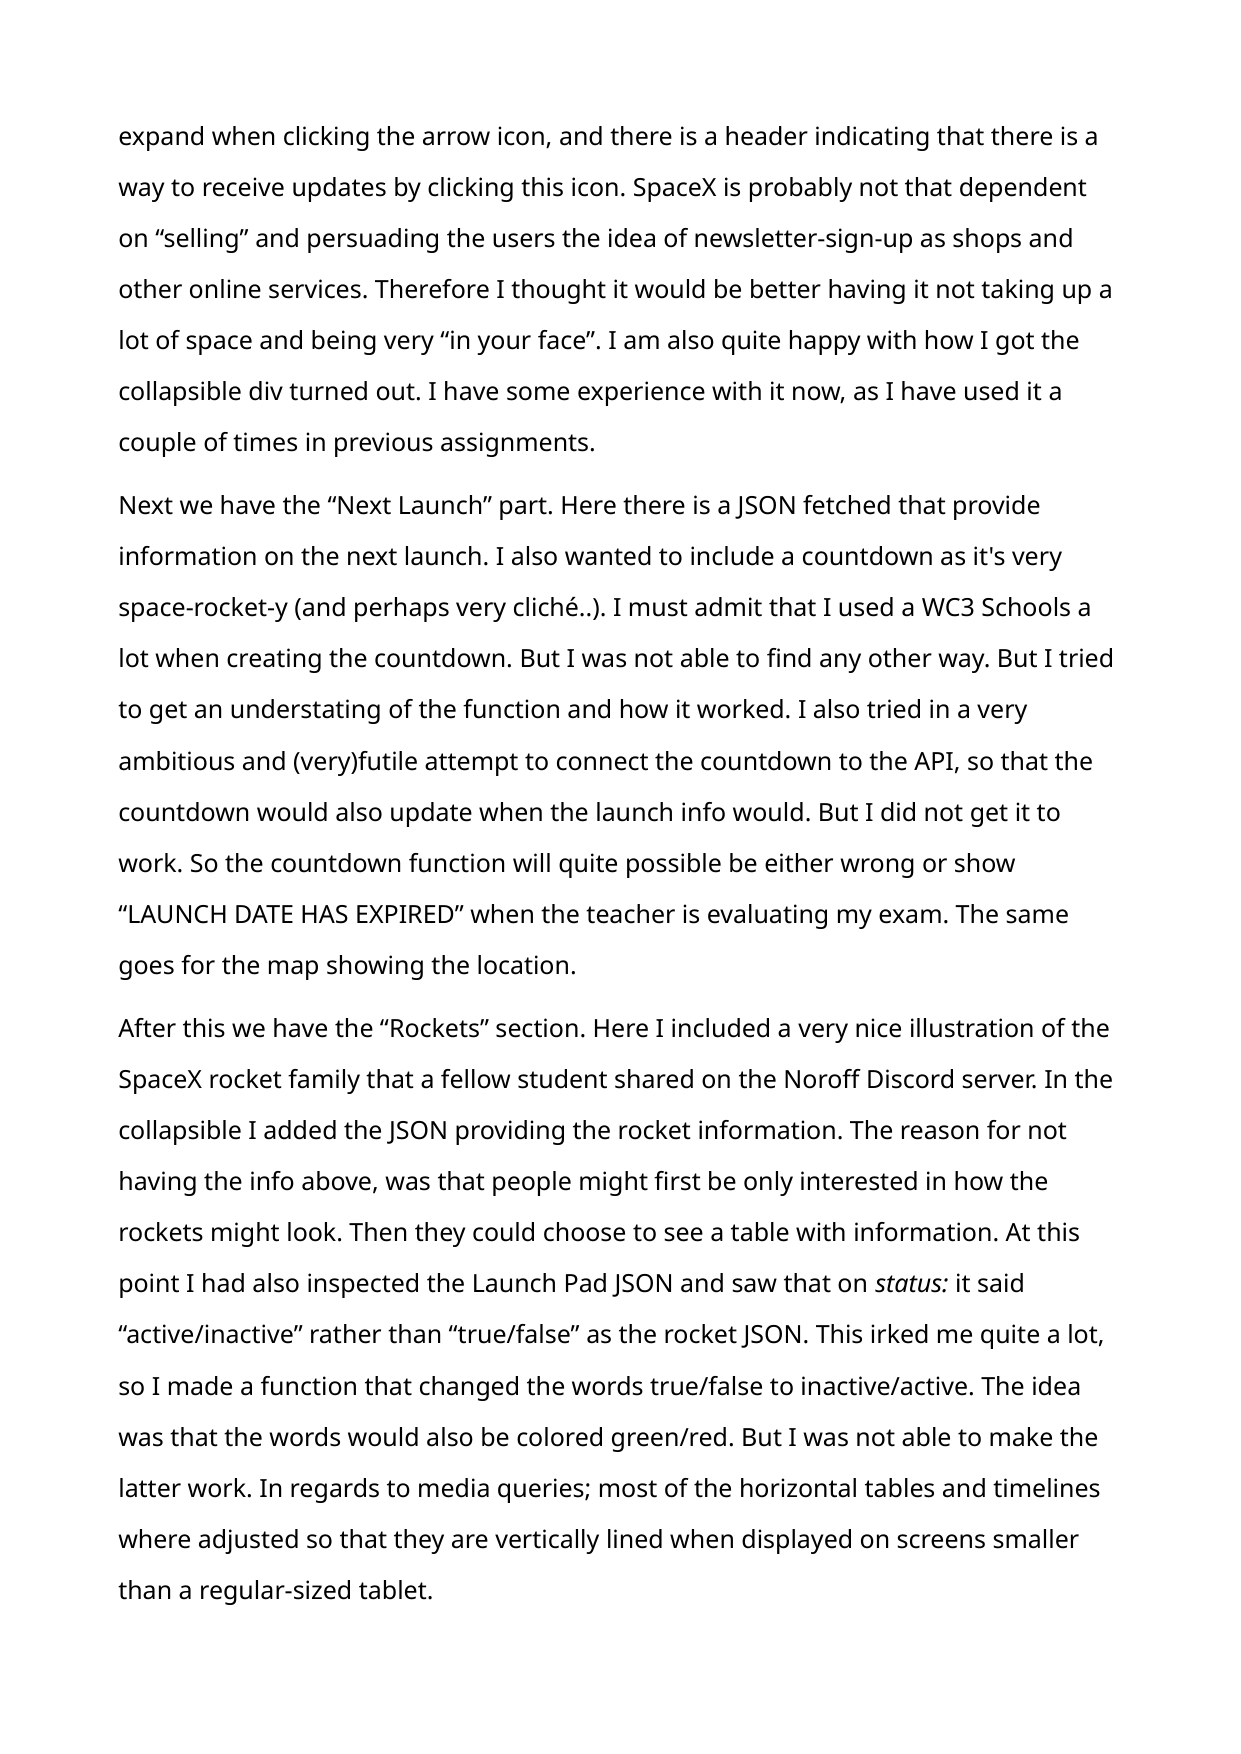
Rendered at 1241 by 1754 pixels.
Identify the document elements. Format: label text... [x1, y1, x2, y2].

text expand when clicking the arrow icon, and there is a header indicating that there is a way to receive updates by clicking this icon. SpaceX is probably not that dependent on “selling” and persuading the users the idea of newsletter-sign-up as shops and other online services. Therefore I thought it would be better having it not taking up a lot of space and being very “in your face”. I am also quite happy with how I got the collapsible div turned out. I have some experience with it now, as I have used it a couple of times in previous assignments. [118, 118, 1122, 458]
text After this we have the “Rockets” section. Here I included a very nice illustration of the SpaceX rocket family that a fellow student shared on the Noroff Discord server. In the collapsible I added the JSON providing the rocket information. The reason for not having the info above, was that people might first be only interested in how the rockets might look. Then they could choose to see a table with information. At this point I had also inspected the Launch Pad JSON and saw that on status: it said “active/inactive” rather than “true/false” as the rocket JSON. This irked me quite a lot, so I made a function that changed the words true/false to inactive/active. The idea was that the words would also be colored green/red. But I was not able to make the latter work. In regards to media queries; most of the horizontal tables and timelines where adjusted so that they are vertically lined when displayed on screens smaller than a regular-sized tablet. [118, 1011, 1122, 1606]
text Next we have the “Next Launch” part. Here there is a JSON fetched that provide information on the next launch. I also wanted to include a countdown as it's very space-rocket-y (and perhaps very cliché..). I must admit that I used a WC3 Schools a lot when creating the countdown. But I was not able to find any other way. But I tried to get an understating of the function and how it worked. I also tried in a very ambitious and (very)futile attempt to connect the countdown to the API, so that the countdown would also update when the launch info would. But I did not get it to work. So the countdown function will quite possible be either wrong or show “LAUNCH DATE HAS EXPIRED” when the teacher is evaluating my exam. The same goes for the map showing the location. [118, 488, 1122, 981]
